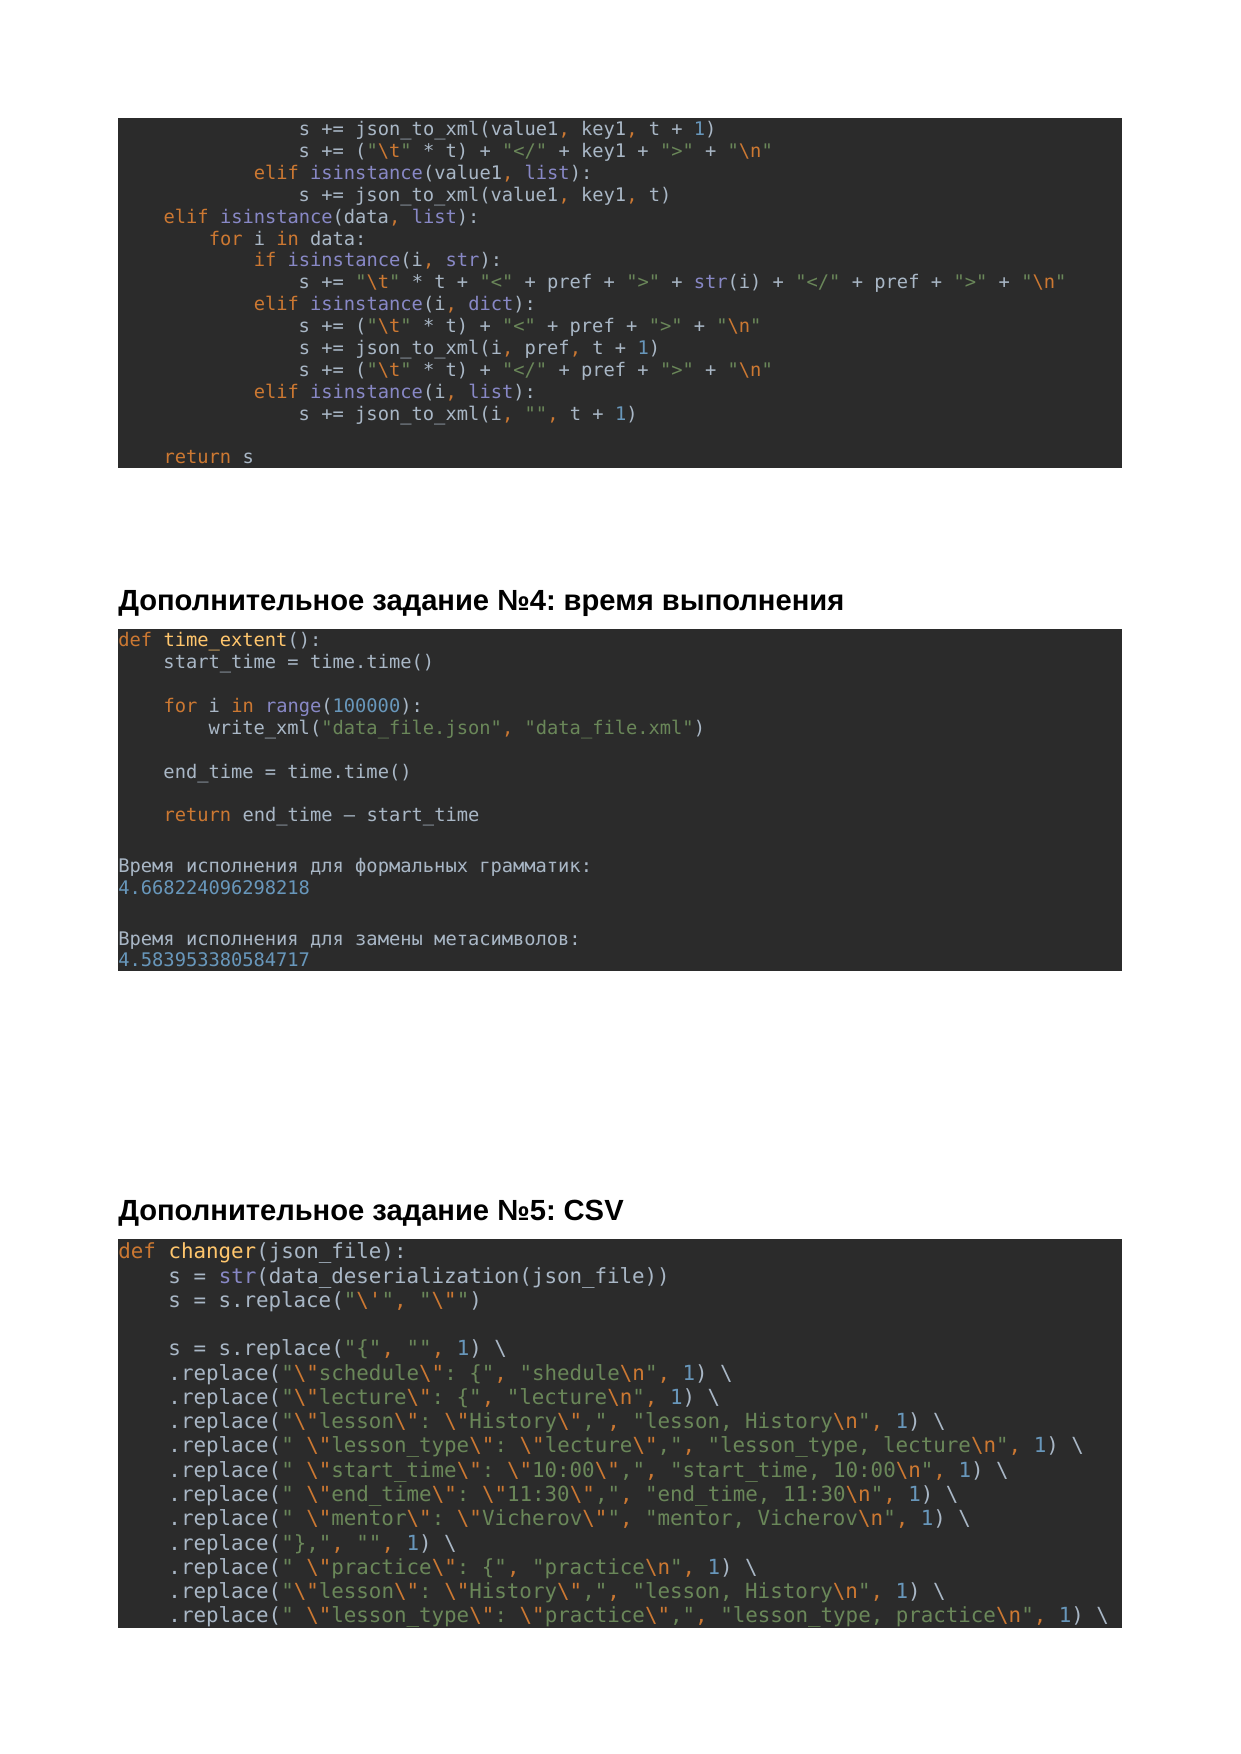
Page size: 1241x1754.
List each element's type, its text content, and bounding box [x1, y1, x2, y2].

text def changer(json_file): s = str(data_deserialization(json_file)) s = s.replace("\'", "\"") s = s.replace("{", "", 1) \ .replace("\"schedule\": {", "shedule\n", 1) \ .replace("\"lecture\": {", "lecture\n", 1) \ .replace("\"lesson\": \"History\",", "lesson, History\n", 1) \ .replace(" \"lesson_type\": \"lecture\",", "lesson_type, lecture\n", 1) \ .replace(" \"start_time\": \"10:00\",", "start_time, 10:00\n", 1) \ .replace(" \"end_time\": \"11:30\",", "end_time, 11:30\n", 1) \ .replace(" \"mentor\": \"Vicherov\"", "mentor, Vicherov\n", 1) \ .replace("},", "", 1) \ .replace(" \"practice\": {", "practice\n", 1) \ .replace("\"lesson\": \"History\",", "lesson, History\n", 1) \ .replace(" \"lesson_type\": \"practice\",", "lesson_type, practice\n", 1) \ [118, 1239, 1122, 1628]
text Время исполнения для замены метасимволов: [118, 927, 1122, 949]
text def time_extent(): start_time = time.time() for i in range(100000): write_xml("data_file.json", "data_file.xml") end_time = time.time() return end_time – start_time [118, 629, 1122, 826]
subtitle Дополнительное задание №4: время выполнения [118, 583, 1122, 617]
text 4.583953380584717 [118, 949, 1122, 971]
text s += json_to_xml(value1, key1, t + 1) s += ("\t" * t) + "</" + key1 + ">" + "\n" elif isinstance(value1, list): s += json_to_xml(value1, key1, t) elif isinstance(data, list): for i in data: if isinstance(i, str): s += "\t" * t + "<" + pref + ">" + str(i) + "</" + pref + ">" + "\n" elif isinstance(i, dict): s += ("\t" * t) + "<" + pref + ">" + "\n" s += json_to_xml(i, pref, t + 1) s += ("\t" * t) + "</" + pref + ">" + "\n" elif isinstance(i, list): s += json_to_xml(i, "", t + 1) return s [118, 118, 1122, 468]
text Время исполнения для формальных грамматик: 4.668224096298218 [118, 855, 1122, 899]
subtitle Дополнительное задание №5: CSV [118, 1193, 1122, 1227]
